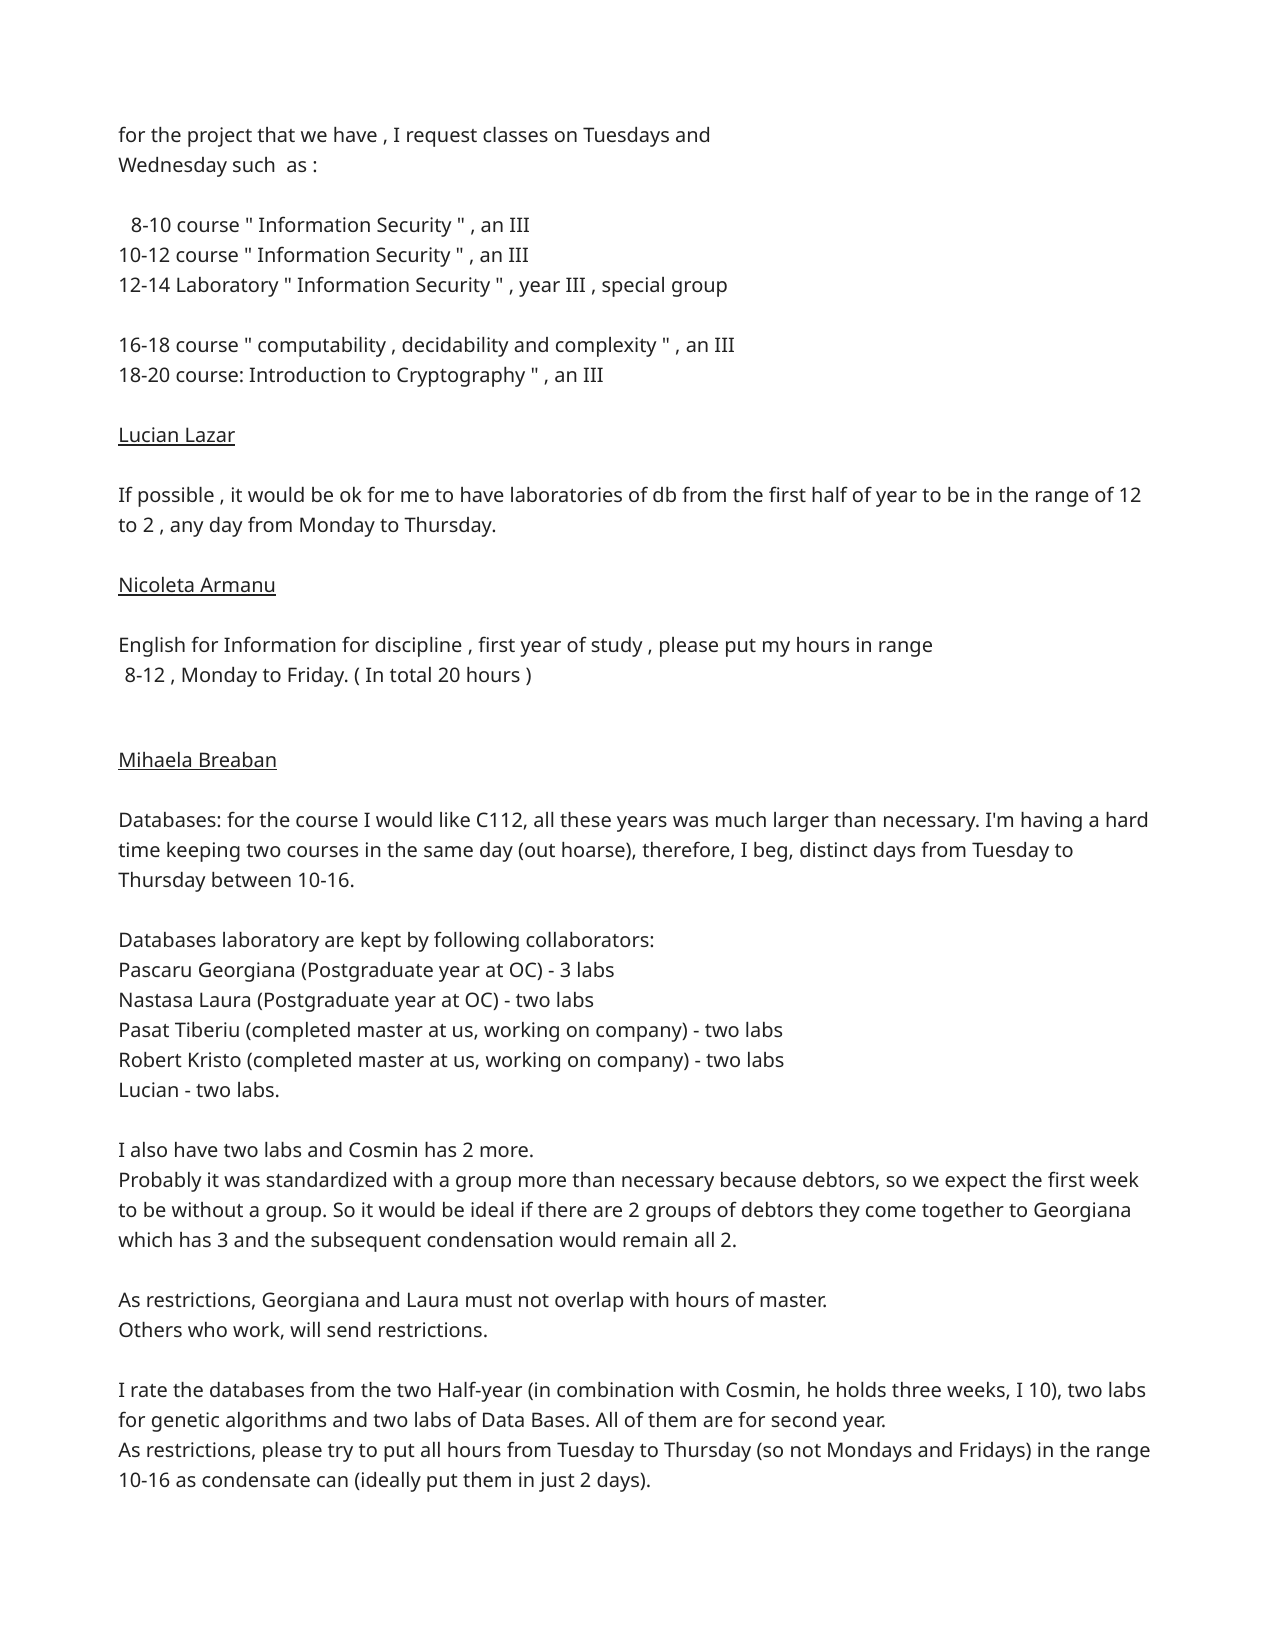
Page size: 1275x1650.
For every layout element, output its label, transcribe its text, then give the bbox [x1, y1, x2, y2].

text English for Information for discipline , first year of study , please put my hours in range [118, 628, 1157, 658]
text 12-14 Laboratory " Information Security " , year III , special group [118, 268, 1157, 298]
text Others who work, will send restrictions. [118, 1313, 1157, 1343]
text Databases: for the course I would like C112, all these years was much larger than necessary. I'm having a hard time keeping two courses in the same day (out hoarse), therefore, I beg, distinct days from Tuesday to Thursday between 10-16. [118, 803, 1157, 893]
text Lucian - two labs. [118, 1073, 1157, 1103]
text 10-12 course " Information Security " , an III [118, 238, 1157, 268]
text Mihaela Breaban [118, 746, 1157, 773]
text Wednesday such as : [118, 148, 1157, 178]
text I rate the databases from the two Half-year (in combination with Cosmin, he holds three weeks, I 10), two labs for genetic algorithms and two labs of Data Bases. All of them are for second year. [118, 1373, 1157, 1433]
text 18-20 course: Introduction to Cryptography " , an III [118, 358, 1157, 388]
text Nastasa Laura (Postgraduate year at OC) - two labs [118, 983, 1157, 1013]
text Pasat Tiberiu (completed master at us, working on company) - two labs [118, 1013, 1157, 1043]
text Pascaru Georgiana (Postgraduate year at OC) - 3 labs [118, 953, 1157, 983]
text Nicoleta Armanu [118, 568, 1157, 598]
text As restrictions, please try to put all hours from Tuesday to Thursday (so not Mondays and Fridays) in the range 10-16 as condensate can (ideally put them in just 2 days). [118, 1433, 1157, 1493]
text If possible , it would be ok for me to have laboratories of db from the first half of year to be in the range of 12 to 2 , any day from Monday to Thursday. [118, 478, 1157, 538]
text 8-10 course " Information Security " , an III [118, 208, 1157, 238]
text Probably it was standardized with a group more than necessary because debtors, so we expect the first week to be without a group. So it would be ideal if there are 2 groups of debtors they come together to Georgiana which has 3 and the subsequent condensation would remain all 2. [118, 1163, 1157, 1253]
text As restrictions, Georgiana and Laura must not overlap with hours of master. [118, 1283, 1157, 1313]
text for the project that we have , I request classes on Tuesdays and [118, 118, 1157, 148]
text I also have two labs and Cosmin has 2 more. [118, 1133, 1157, 1163]
text 8-12 , Monday to Friday. ( In total 20 hours ) [118, 658, 1157, 688]
text Databases laboratory are kept by following collaborators: [118, 923, 1157, 953]
text Robert Kristo (completed master at us, working on company) - two labs [118, 1043, 1157, 1073]
text 16-18 course " computability , decidability and complexity " , an III [118, 328, 1157, 358]
text Lucian Lazar [118, 418, 1157, 448]
